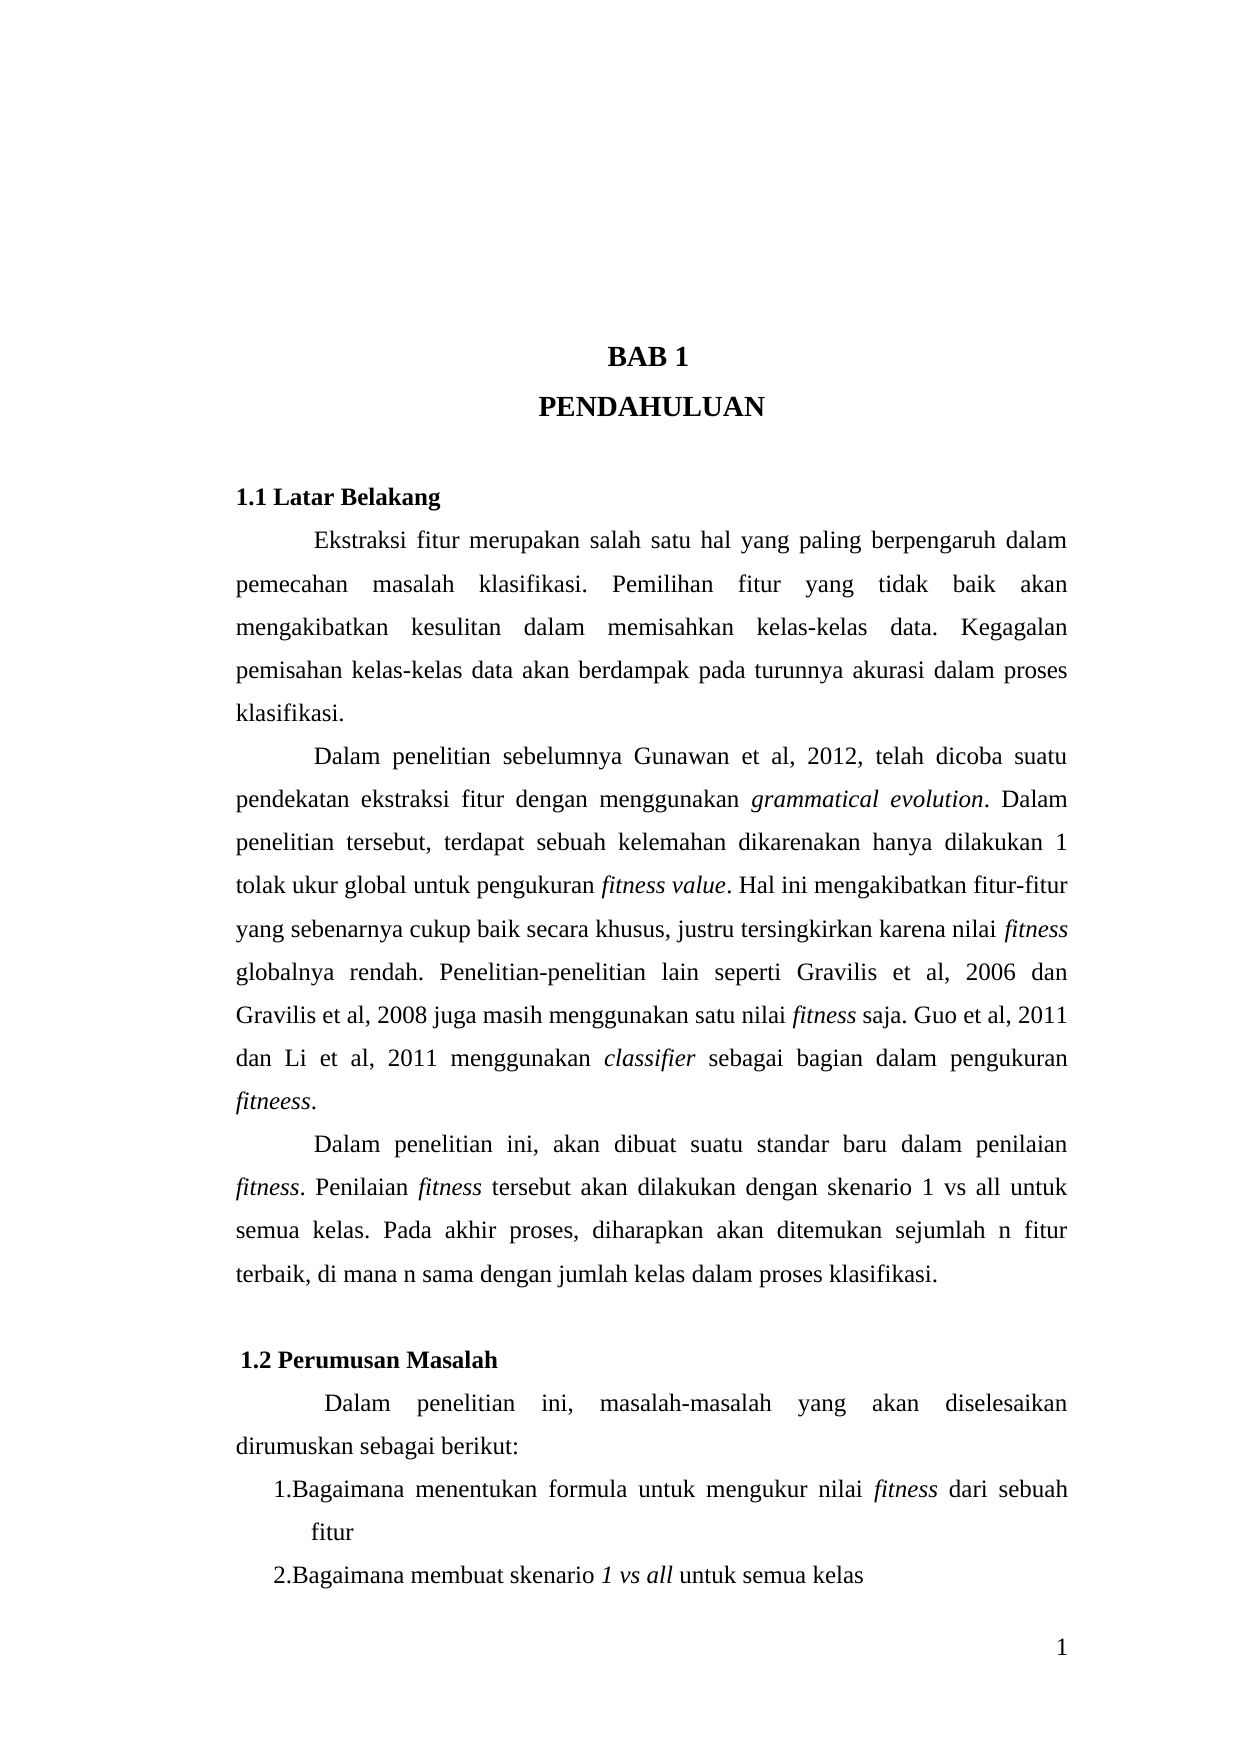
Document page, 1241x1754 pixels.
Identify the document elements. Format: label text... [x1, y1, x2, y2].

list Bagaimana membuat skenario 1 vs all untuk semua kelas [273, 1561, 1068, 1589]
list Bagaimana menentukan formula untuk mengukur nilai fitness dari sebuah fitur [273, 1474, 1068, 1546]
text Dalam penelitian ini, masalah-masalah yang akan diselesaikan dirumuskan sebagai berikut: [236, 1388, 1068, 1460]
subtitle PENDAHULUAN [236, 339, 1068, 423]
subtitle Latar Belakang [236, 482, 1068, 511]
text Ekstraksi fitur merupakan salah satu hal yang paling berpengaruh dalam pemecahan masalah klasifikasi. Pemilihan fitur yang tidak baik akan mengakibatkan kesulitan dalam memisahkan kelas-kelas data. Kegagalan pemisahan kelas-kelas data akan berdampak pada turunnya akurasi dalam proses klasifikasi. [236, 526, 1068, 727]
text Dalam penelitian sebelumnya Gunawan et al, 2012, telah dicoba suatu pendekatan ekstraksi fitur dengan menggunakan grammatical evolution. Dalam penelitian tersebut, terdapat sebuah kelemahan dikarenakan hanya dilakukan 1 tolak ukur global untuk pengukuran fitness value. Hal ini mengakibatkan fitur-fitur yang sebenarnya cukup baik secara khusus, justru tersingkirkan karena nilai fitness globalnya rendah. Penelitian-penelitian lain seperti Gravilis et al, 2006 dan Gravilis et al, 2008 juga masih menggunakan satu nilai fitness saja. Guo et al, 2011 dan Li et al, 2011 menggunakan classifier sebagai bagian dalam pengukuran fitneess. [236, 741, 1068, 1115]
text Dalam penelitian ini, akan dibuat suatu standar baru dalam penilaian fitness. Penilaian fitness tersebut akan dilakukan dengan skenario 1 vs all untuk semua kelas. Pada akhir proses, diharapkan akan ditemukan sejumlah n fitur terbaik, di mana n sama dengan jumlah kelas dalam proses klasifikasi. [236, 1129, 1068, 1287]
subtitle Perumusan Masalah [240, 1345, 1068, 1374]
